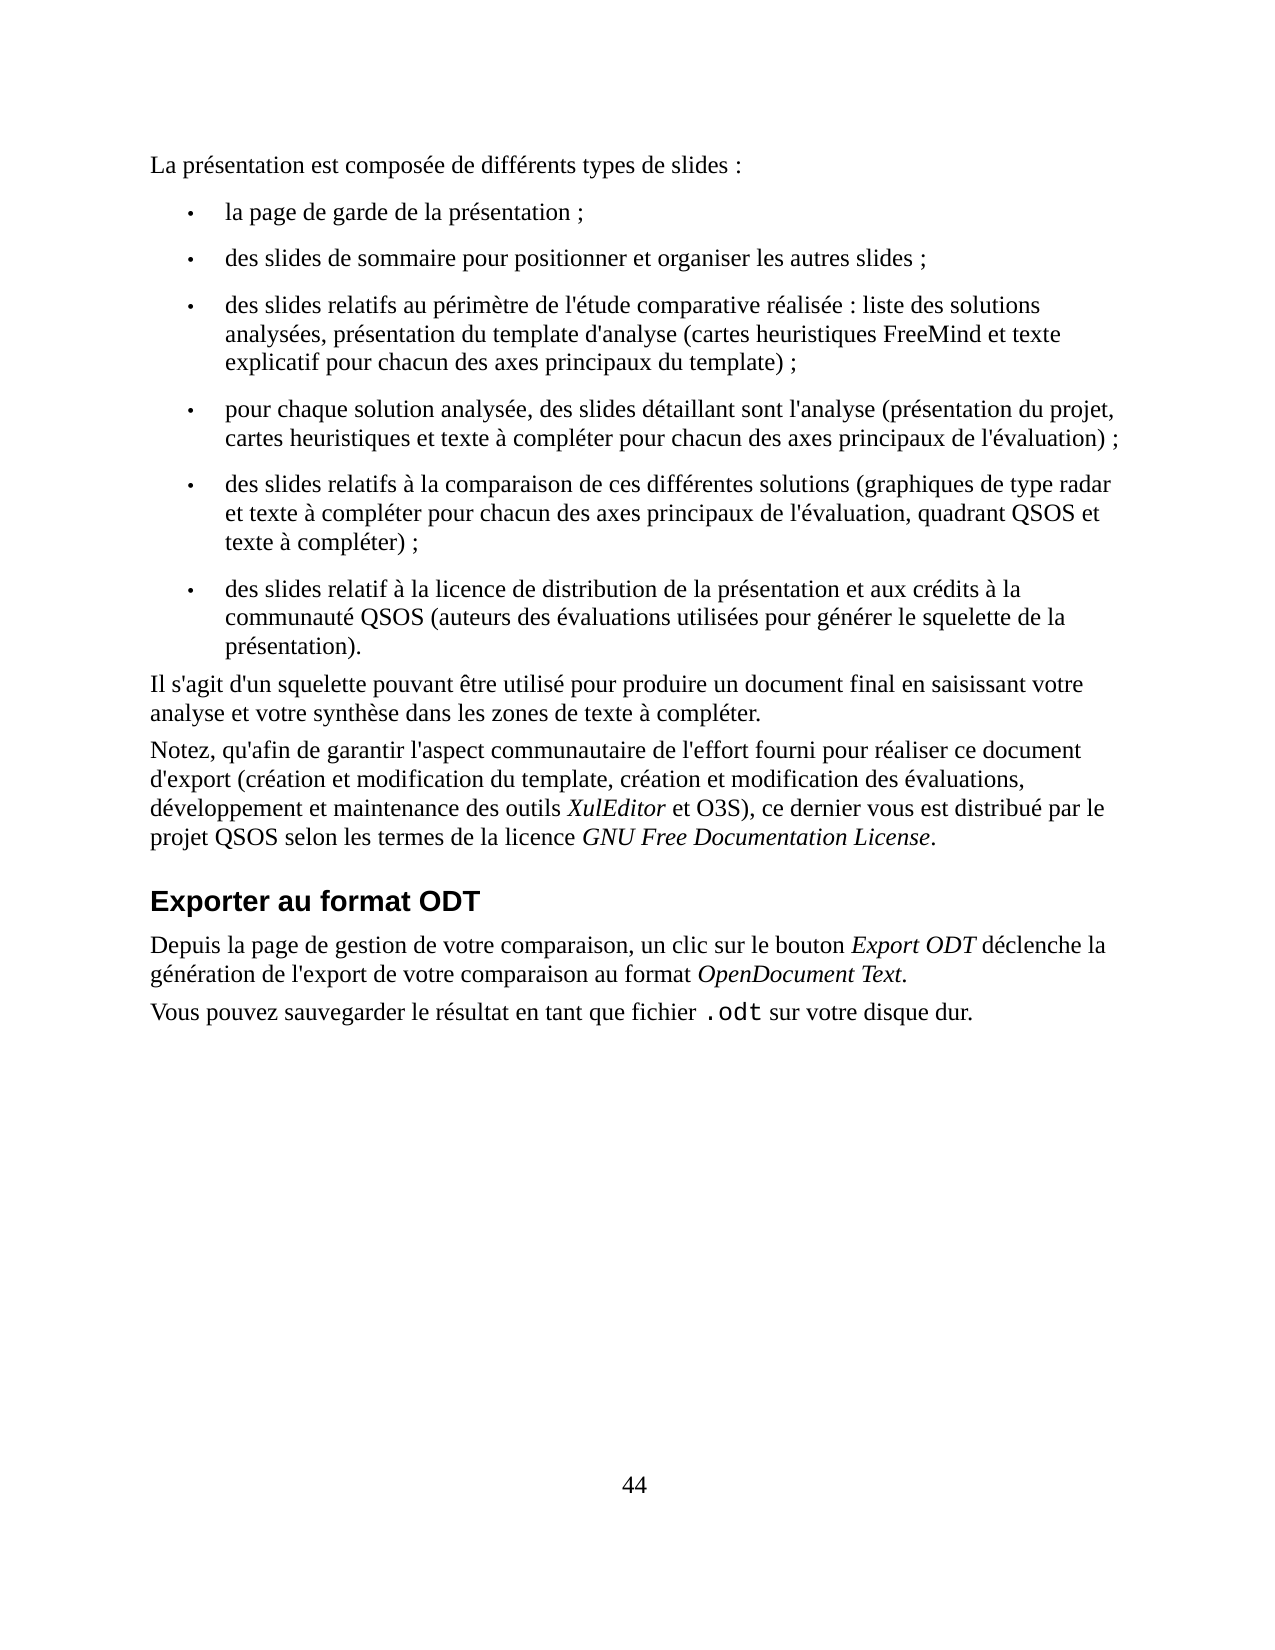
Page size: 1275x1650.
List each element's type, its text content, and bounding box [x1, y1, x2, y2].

list des slides de sommaire pour positionner et organiser les autres slides ; [187, 243, 1125, 272]
list des slides relatif à la licence de distribution de la présentation et aux crédits à la communauté QSOS (auteurs des évaluations utilisées pour générer le squelette de la présentation). [187, 574, 1125, 660]
text Notez, qu'afin de garantir l'aspect communautaire de l'effort fourni pour réaliser ce document d'export (création et modification du template, création et modification des évaluations, développement et maintenance des outils XulEditor et O3S), ce dernier vous est distribué par le projet QSOS selon les termes de la licence GNU Free Documentation License. [150, 735, 1125, 850]
list la page de garde de la présentation ; [187, 197, 1125, 225]
text Il s'agit d'un squelette pouvant être utilisé pour produire un document final en saisissant votre analyse et votre synthèse dans les zones de texte à compléter. [150, 669, 1125, 726]
list pour chaque solution analysée, des slides détaillant sont l'analyse (présentation du projet, cartes heuristiques et texte à compléter pour chacun des axes principaux de l'évaluation) ; [187, 394, 1125, 452]
text La présentation est composée de différents types de slides : [150, 150, 1125, 179]
text Depuis la page de gestion de votre comparaison, un clic sur le bouton Export ODT déclenche la génération de l'export de votre comparaison au format OpenDocument Text. [150, 930, 1125, 988]
subtitle Exporter au format ODT [150, 884, 1125, 918]
list des slides relatifs à la comparaison de ces différentes solutions (graphiques de type radar et texte à compléter pour chacun des axes principaux de l'évaluation, quadrant QSOS et texte à compléter) ; [187, 469, 1125, 556]
text Vous pouvez sauvegarder le résultat en tant que fichier .odt sur votre disque dur. [150, 997, 1125, 1028]
list des slides relatifs au périmètre de l'étude comparative réalisée : liste des solutions analysées, présentation du template d'analyse (cartes heuristiques FreeMind et texte explicatif pour chacun des axes principaux du template) ; [187, 290, 1125, 376]
